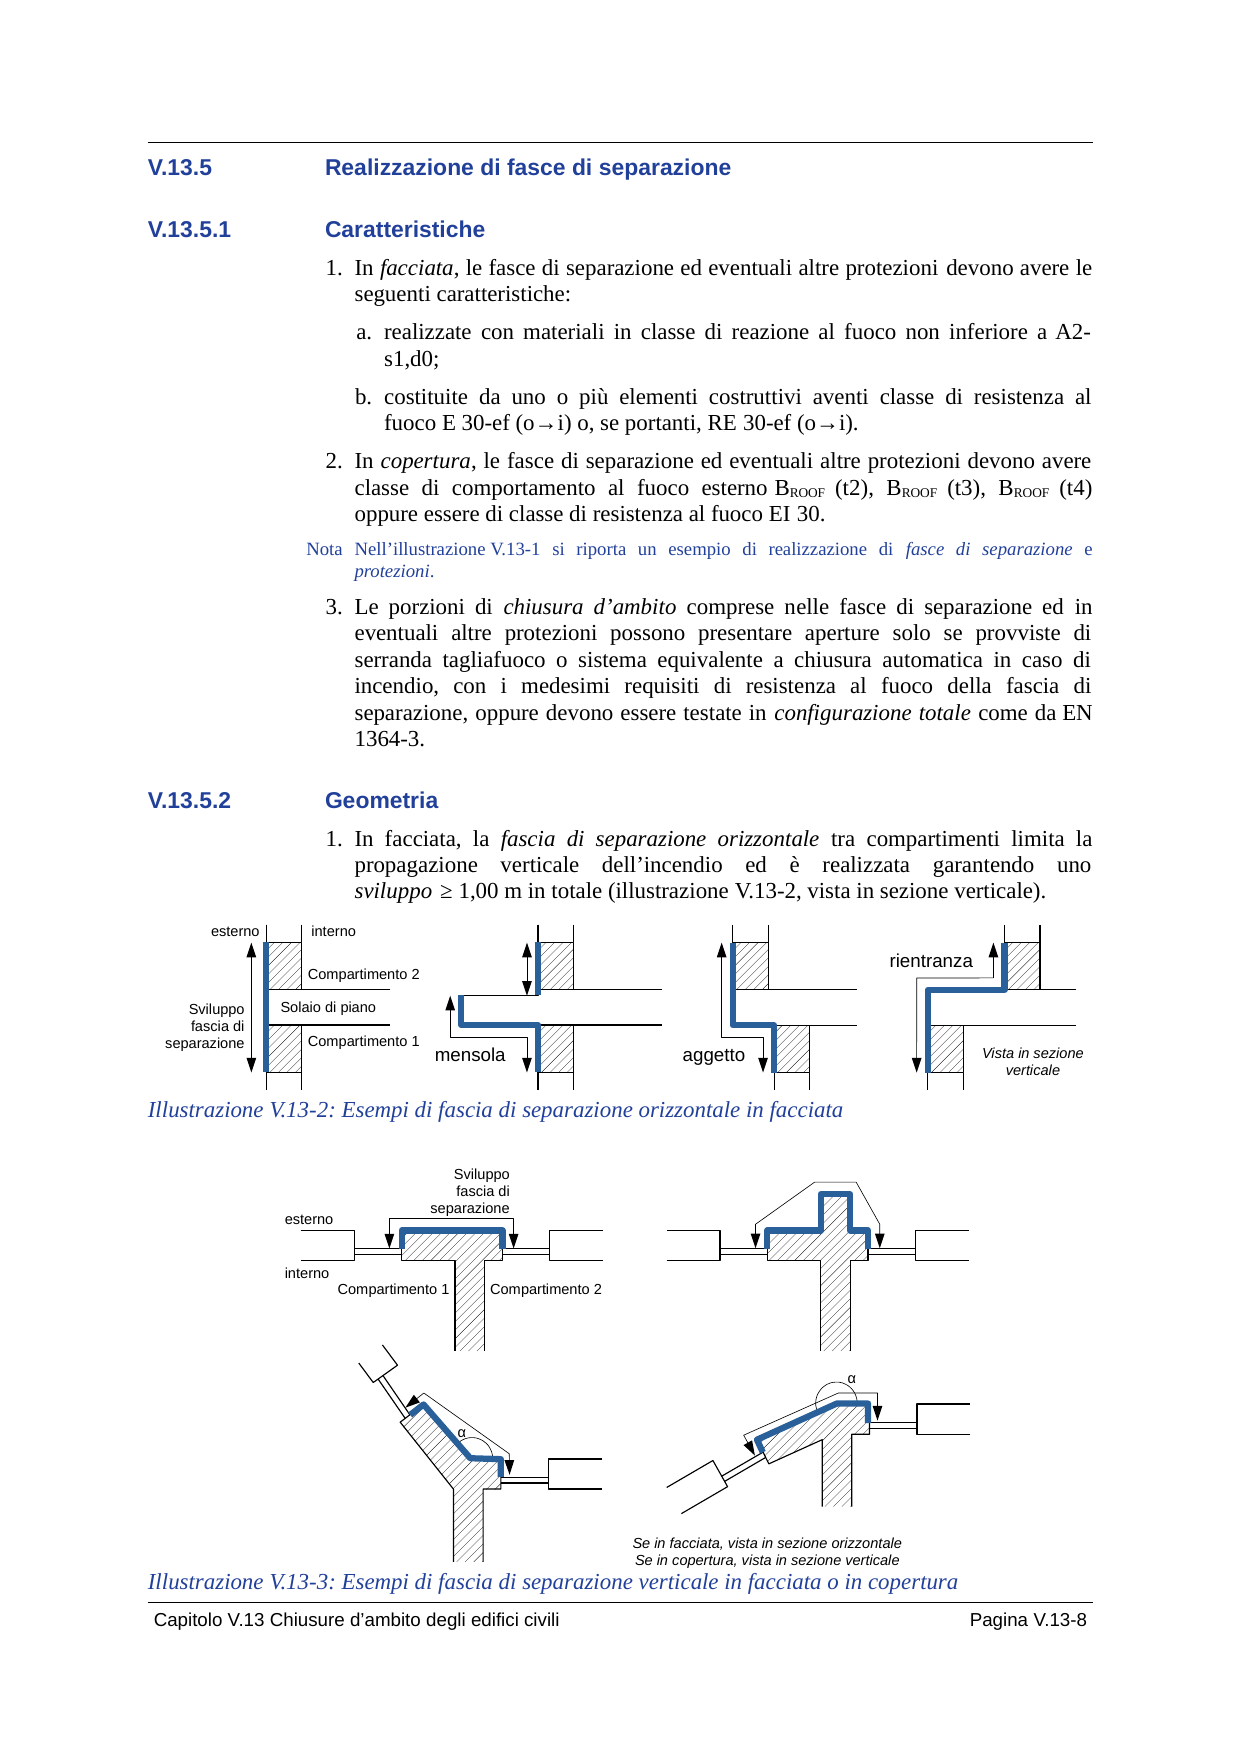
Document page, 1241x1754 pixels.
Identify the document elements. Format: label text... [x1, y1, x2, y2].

list [148, 1123, 1093, 1146]
list costituite da uno o più elementi costruttivi aventi classe di resistenza al fuoco E 30-ef (o→i) o, se portanti, RE 30-ef (o→i). [372, 383, 1093, 436]
subtitle Realizzazione di fasce di separazione [148, 143, 1093, 180]
list Illustrazione V.13-2: Esempi di fascia di separazione orizzontale in facciata [148, 924, 1093, 1123]
list Illustrazione V.13-3: Esempi di fascia di separazione verticale in facciata o in copertura [148, 1146, 1093, 1595]
list In copertura, le fasce di separazione ed eventuali altre protezioni devono avere classe di comportamento al fuoco esterno BROOF (t2), BROOF (t3), BROOF (t4) oppure essere di classe di resistenza al fuoco EI 30. [342, 447, 1093, 526]
list Le porzioni di chiusura d’ambito comprese nelle fasce di separazione ed in eventuali altre protezioni possono presentare aperture solo se provviste di serranda tagliafuoco o sistema equivalente a chiusura automatica in caso di incendio, con i medesimi requisiti di resistenza al fuoco della fascia di separazione, oppure devono essere testate in configurazione totale come da EN 1364-3. [342, 593, 1093, 751]
subtitle Geometria [148, 787, 1093, 813]
subtitle Caratteristiche [148, 216, 1093, 242]
list In facciata, la fascia di separazione orizzontale tra compartimenti limita la propagazione verticale dell’incendio ed è realizzata garantendo uno sviluppo ≥ 1,00 m in totale (illustrazione V.13-2, vista in sezione verticale). [342, 825, 1093, 904]
list realizzate con materiali in classe di reazione al fuoco non inferiore a A2-s1,d0; [372, 318, 1093, 371]
list In facciata, le fasce di separazione ed eventuali altre protezioni devono avere le seguenti caratteristiche: [342, 254, 1093, 307]
list Nell’illustrazione V.13-1 si riporta un esempio di realizzazione di fasce di separazione e protezioni. [342, 538, 1093, 581]
list [148, 916, 1093, 924]
